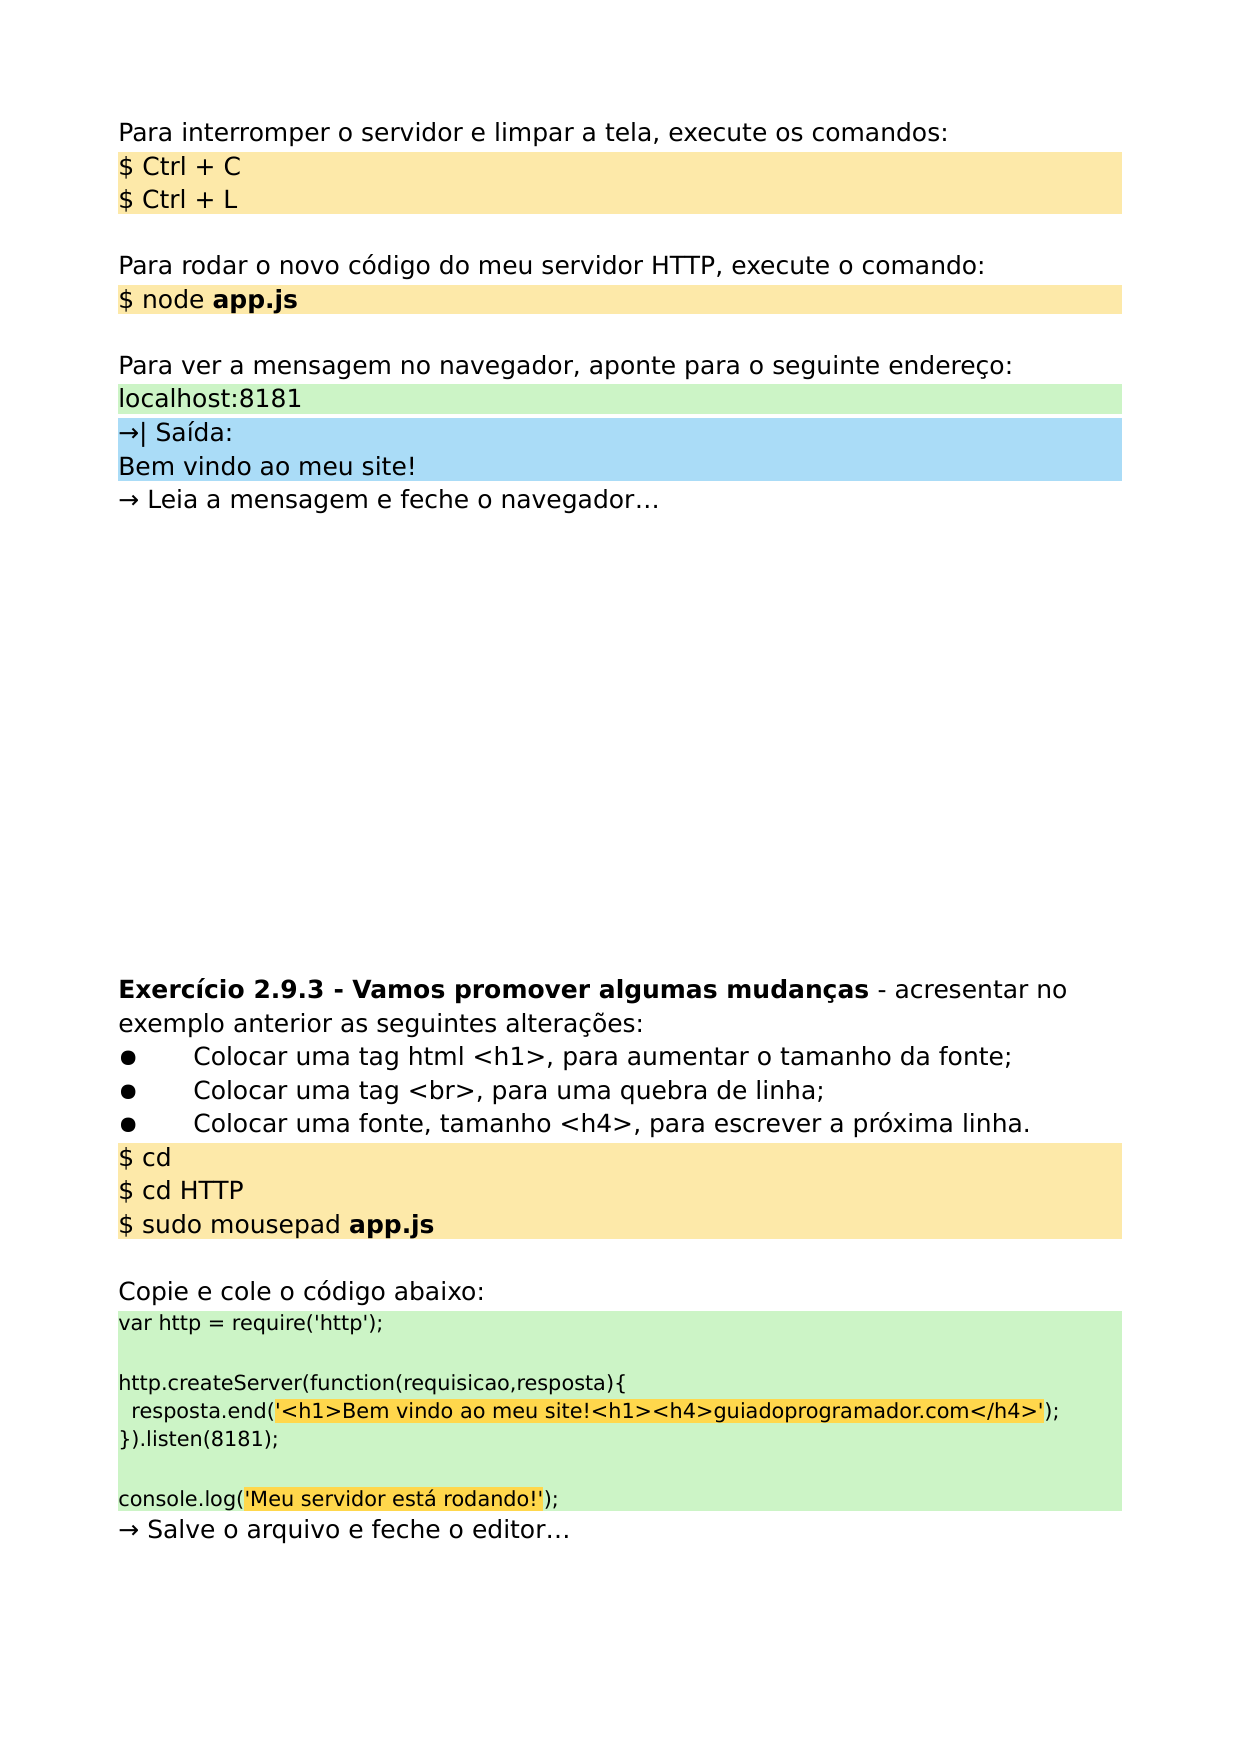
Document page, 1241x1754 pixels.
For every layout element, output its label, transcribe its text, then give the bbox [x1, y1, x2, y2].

list Colocar uma tag html <h1>, para aumentar o tamanho da fonte; [118, 1042, 1122, 1071]
text Para ver a mensagem no navegador, aponte para o seguinte endereço: [118, 351, 1122, 380]
text }).listen(8181); [118, 1427, 1122, 1451]
text Bem vindo ao meu site! [118, 452, 1122, 481]
text → Salve o arquivo e feche o editor… [118, 1515, 1122, 1544]
text http.createServer(function(requisicao,resposta){ [118, 1371, 1122, 1395]
text var http = require('http'); [118, 1311, 1122, 1335]
text $ cd HTTP [118, 1176, 1122, 1206]
text Para rodar o novo código do meu servidor HTTP, execute o comando: [118, 251, 1122, 281]
text $ sudo mousepad app.js [118, 1210, 1122, 1239]
text $ Ctrl + L [118, 185, 1122, 214]
list Colocar uma fonte, tamanho <h4>, para escrever a próxima linha. [118, 1109, 1122, 1138]
text console.log('Meu servidor está rodando!'); [118, 1487, 1122, 1511]
list Colocar uma tag <br>, para uma quebra de linha; [118, 1076, 1122, 1105]
text → Leia a mensagem e feche o navegador… [118, 485, 1122, 514]
text $ cd [118, 1143, 1122, 1172]
text Para interromper o servidor e limpar a tela, execute os comandos: [118, 118, 1122, 147]
text $ node app.js [118, 285, 1122, 314]
text →| Saída: [118, 418, 1122, 447]
text $ Ctrl + C [118, 152, 1122, 181]
text Copie e cole o código abaixo: [118, 1277, 1122, 1306]
text resposta.end('<h1>Bem vindo ao meu site!<h1><h4>guiadoprogramador.com</h4>'); [118, 1399, 1122, 1423]
text Exercício 2.9.3 - Vamos promover algumas mudanças - acresentar no exemplo anterior as seguintes alterações: [118, 975, 1122, 1038]
text localhost:8181 [118, 384, 1122, 414]
